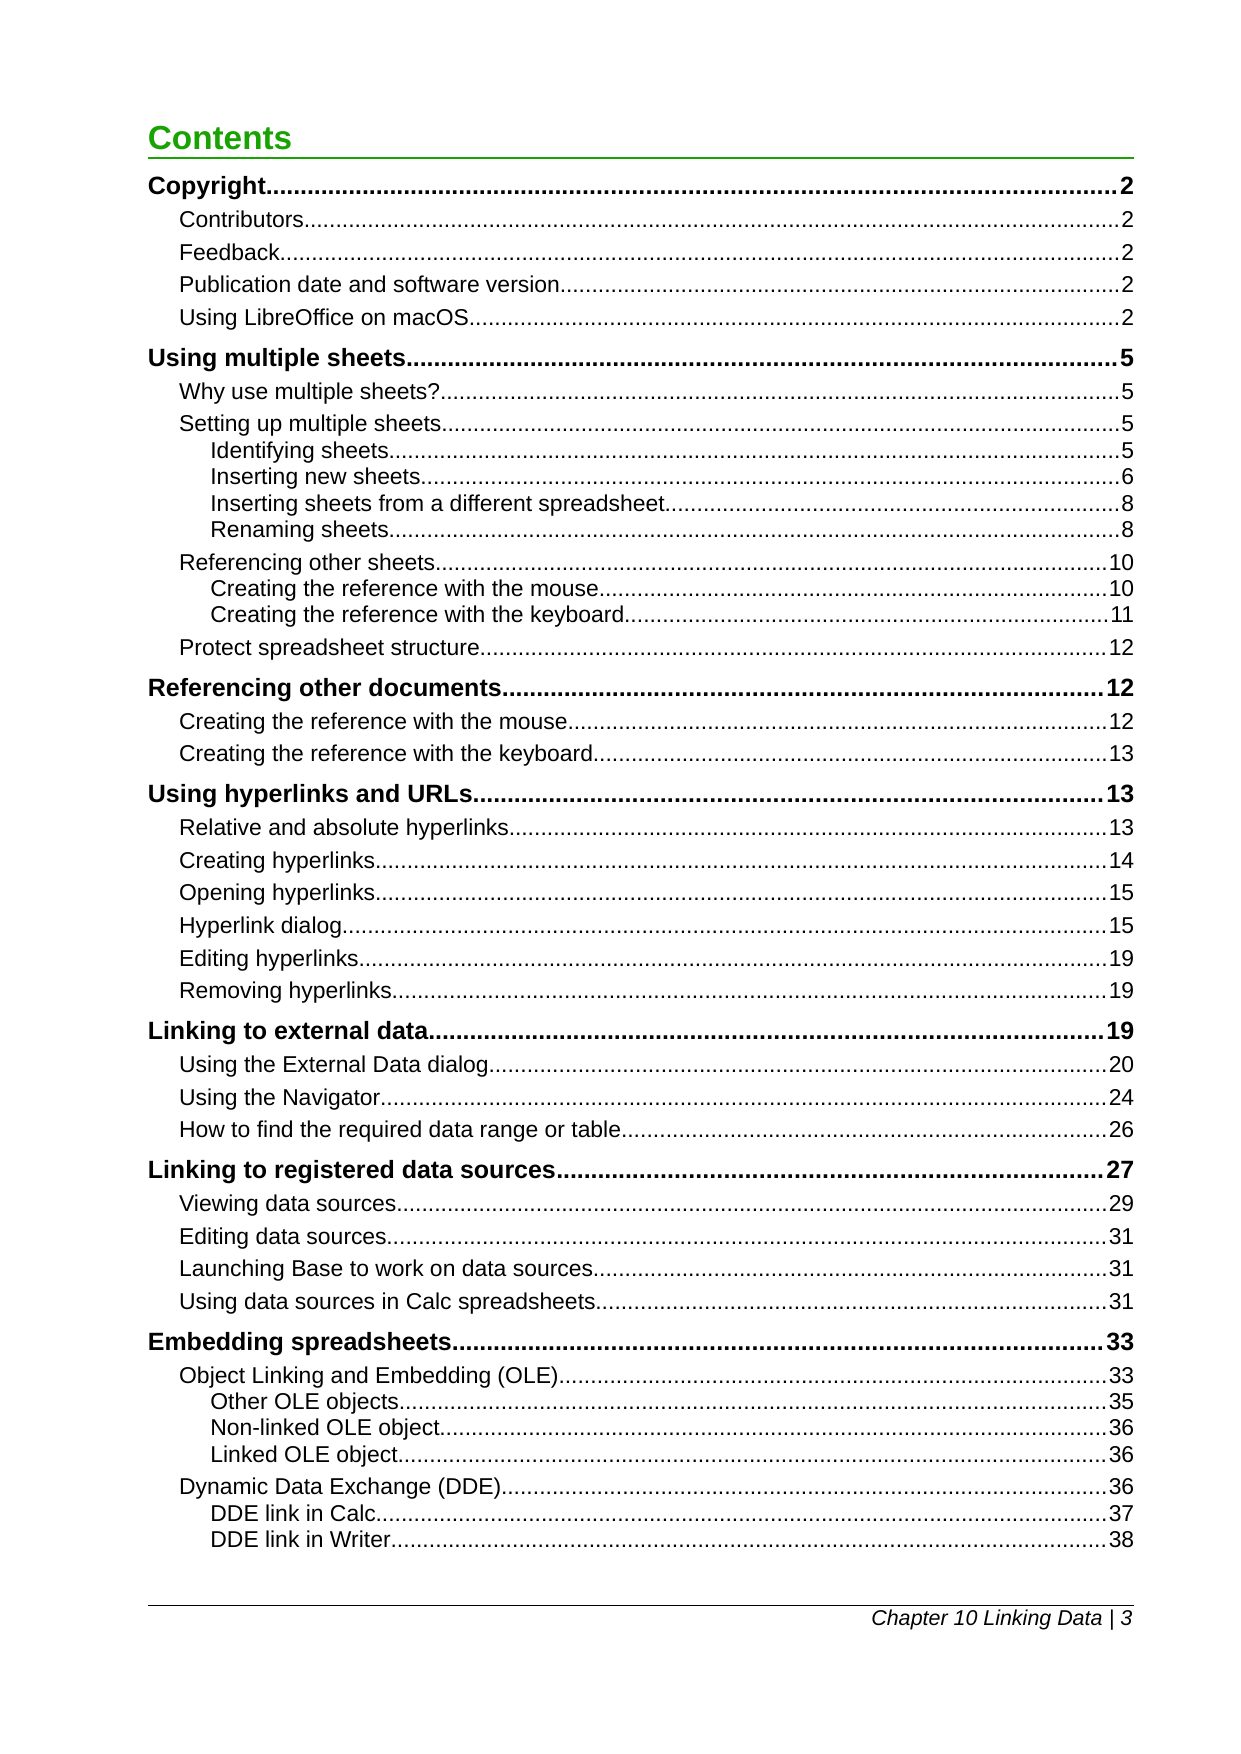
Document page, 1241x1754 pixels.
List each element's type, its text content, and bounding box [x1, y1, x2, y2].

text Non-linked OLE object 36 [210, 1414, 1134, 1441]
text Linked OLE object 36 [210, 1441, 1134, 1467]
text Protect spreadsheet structure 12 [179, 634, 1134, 660]
text Other OLE objects 35 [210, 1388, 1134, 1414]
text Relative and absolute hyperlinks 13 [179, 814, 1134, 840]
text Hyperlink dialog 15 [179, 912, 1134, 938]
text Using the Navigator 24 [179, 1083, 1134, 1110]
text Inserting new sheets 6 [210, 463, 1134, 489]
text Embedding spreadsheets 33 [148, 1327, 1134, 1355]
text DDE link in Calc 37 [210, 1500, 1134, 1526]
text Removing hyperlinks 19 [179, 977, 1134, 1003]
text Object Linking and Embedding (OLE) 33 [179, 1362, 1134, 1388]
text Creating the reference with the mouse 12 [179, 708, 1134, 734]
text Editing data sources 31 [179, 1223, 1134, 1249]
text Identifying sheets 5 [210, 437, 1134, 463]
text Creating hyperlinks 14 [179, 847, 1134, 873]
text Why use multiple sheets? 5 [179, 378, 1134, 404]
text Renaming sheets 8 [210, 516, 1134, 542]
text Using hyperlinks and URLs 13 [148, 779, 1134, 808]
text Publication date and software version 2 [179, 271, 1134, 298]
text Inserting sheets from a different spreadsheet 8 [210, 489, 1134, 516]
text Linking to registered data sources 27 [148, 1155, 1134, 1184]
text Referencing other documents 12 [148, 673, 1134, 701]
text Linking to external data 19 [148, 1016, 1134, 1045]
text Setting up multiple sheets 5 [179, 410, 1134, 437]
text DDE link in Writer 38 [210, 1526, 1134, 1552]
text Creating the reference with the keyboard 13 [179, 740, 1134, 767]
text Referencing other sheets 10 [179, 548, 1134, 575]
text Using multiple sheets 5 [148, 343, 1134, 372]
subtitle Contents [148, 118, 1134, 157]
text Launching Base to work on data sources 31 [179, 1255, 1134, 1282]
text Using LibreOffice on macOS 2 [179, 304, 1134, 330]
text Viewing data sources 29 [179, 1190, 1134, 1216]
text How to find the required data range or table 26 [179, 1116, 1134, 1142]
text Feedback 2 [179, 239, 1134, 265]
text Editing hyperlinks 19 [179, 944, 1134, 971]
text Dynamic Data Exchange (DDE) 36 [179, 1473, 1134, 1500]
text Contributors 2 [179, 206, 1134, 232]
text Opening hyperlinks 15 [179, 879, 1134, 906]
text Using data sources in Calc spreadsheets 31 [179, 1288, 1134, 1314]
text Creating the reference with the keyboard 11 [210, 601, 1134, 627]
text Creating the reference with the mouse 10 [210, 575, 1134, 601]
text Using the External Data dialog 20 [179, 1051, 1134, 1077]
text Copyright 2 [148, 171, 1134, 200]
